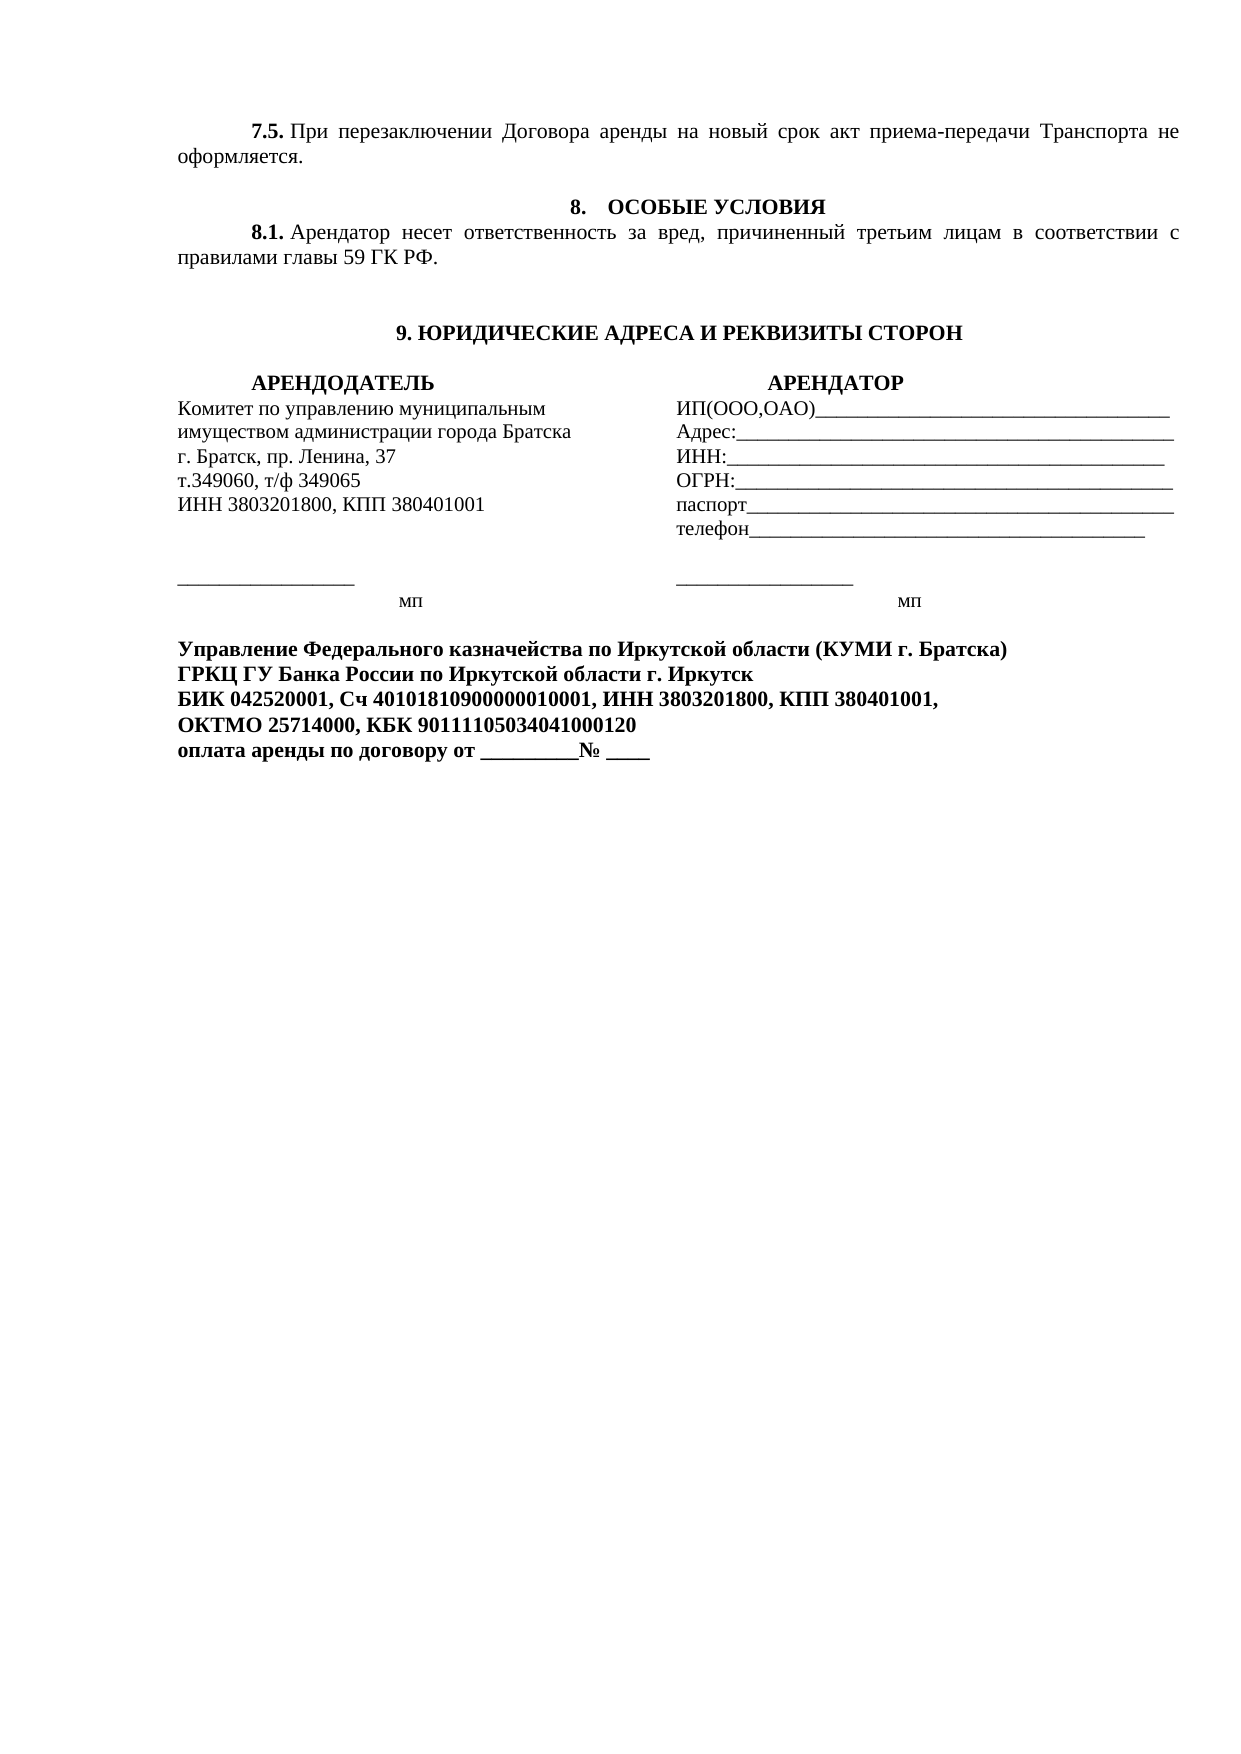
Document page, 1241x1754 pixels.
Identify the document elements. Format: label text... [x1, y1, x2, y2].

list Арендатор несет ответственность за вред, причиненный третьим лицам в соответствии с правилами главы 59 ГК РФ. [177, 219, 1181, 269]
text ГРКЦ ГУ Банка России по Иркутской области г. Иркутск [177, 661, 1181, 686]
list При перезаключении Договора аренды на новый срок акт приема-передачи Транспорта не оформляется. [177, 118, 1181, 168]
text оплата аренды по договору от _________№ ____ [177, 737, 1181, 762]
table_header ИП(ООО,ОАО)__________________________________Адрес:__________________________________________ИНН:__________________________________________ОГРН:__________________________________________паспорт_________________________________________телефон______________________________________ _________________ мп [665, 395, 1190, 612]
list ОСОБЫЕ УСЛОВИЯ [215, 194, 1181, 219]
table_header Комитет по управлению муниципальным имуществом администрации города Братска г. Братск, пр. Ленина, 37 т.349060, т/ф 349065 ИНН 3803201800, КПП 380401001 _________________ мп [166, 395, 665, 612]
list 9. ЮРИДИЧЕСКИЕ АДРЕСА И РЕКВИЗИТЫ СТОРОН [177, 320, 1181, 345]
text ОКТМО 25714000, КБК 90111105034041000120 [177, 712, 1181, 737]
text БИК 042520001, Сч 40101810900000010001, ИНН 3803201800, КПП 380401001, [177, 686, 1181, 712]
subtitle АРЕНДОДАТЕЛЬ АРЕНДАТОР [177, 370, 1181, 395]
text Управление Федерального казначейства по Иркутской области (КУМИ г. Братска) [177, 636, 1181, 661]
